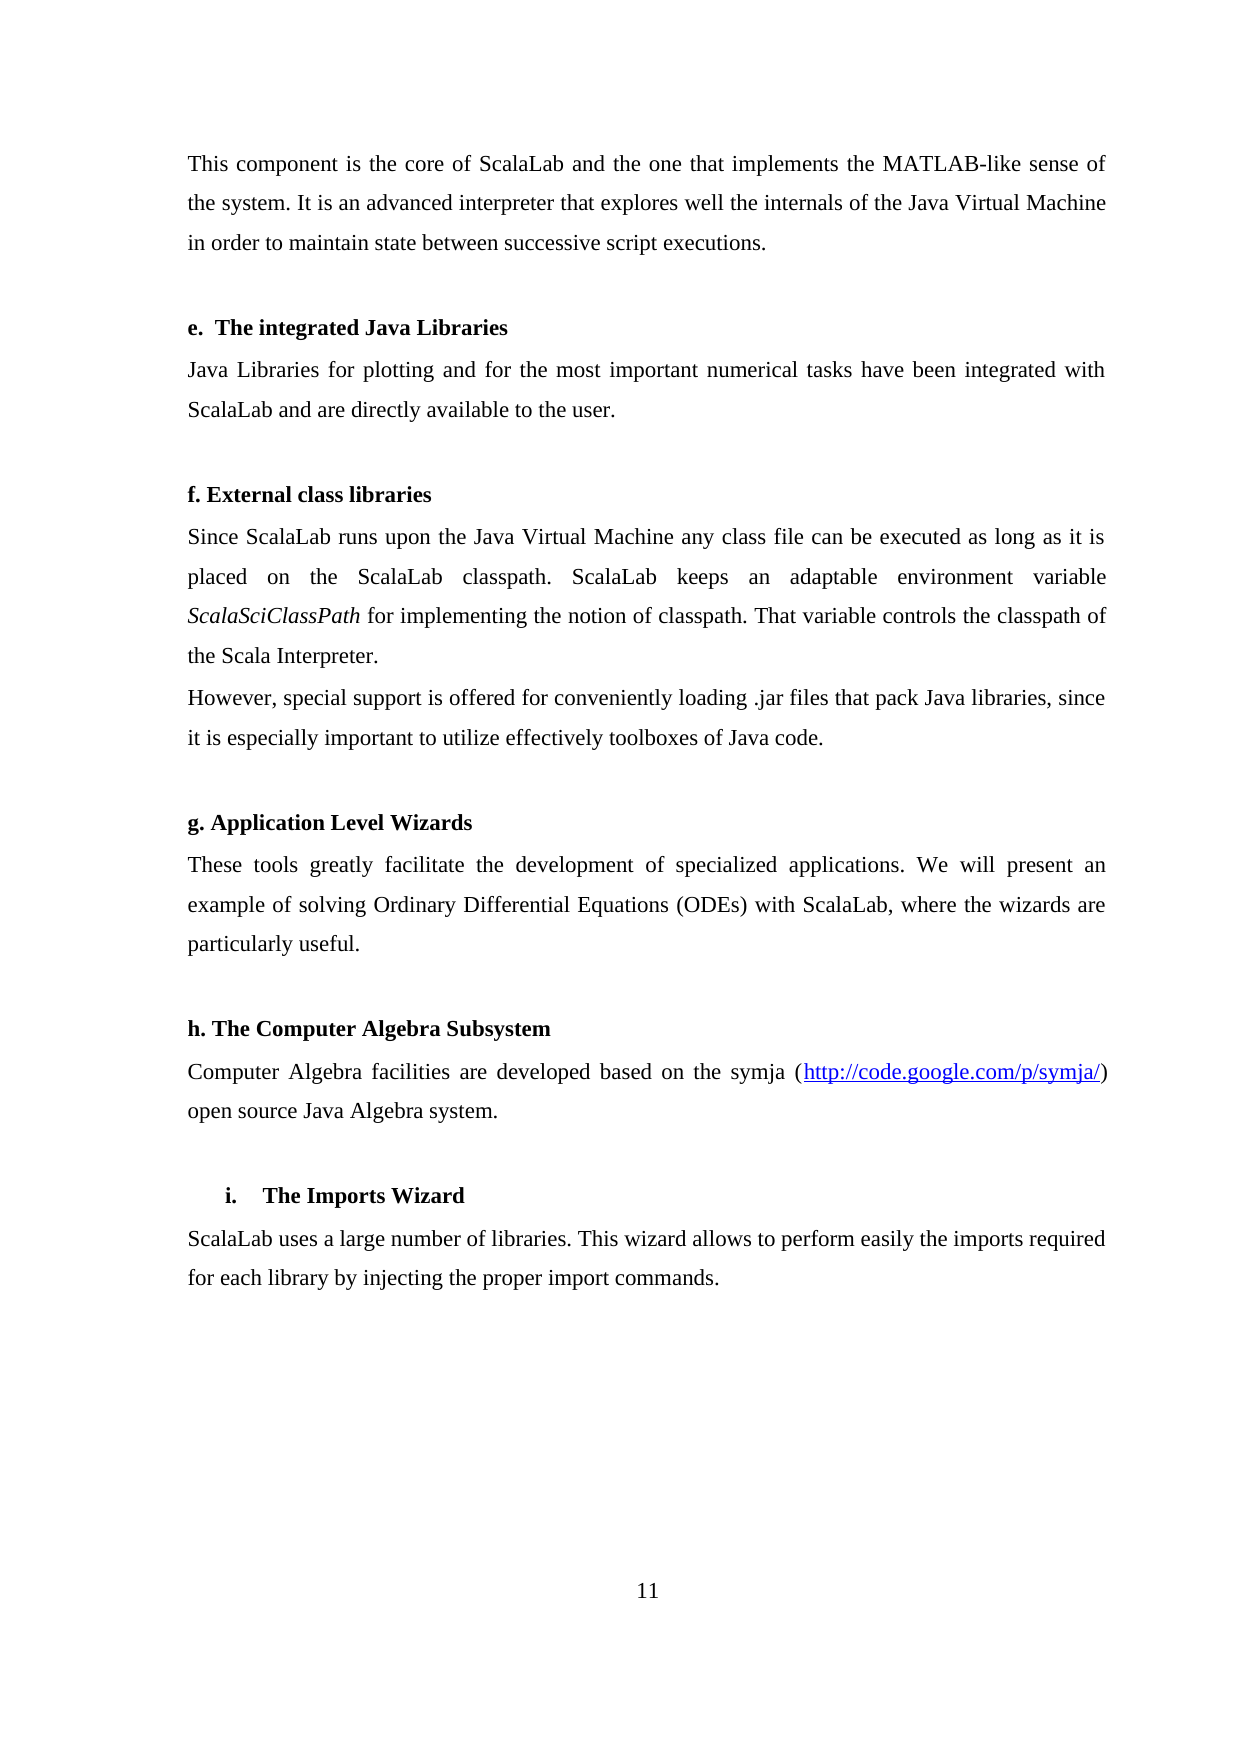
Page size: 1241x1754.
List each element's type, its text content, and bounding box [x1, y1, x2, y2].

text Computer Algebra facilities are developed based on the symja (http://code.google.com/p/symja/) open source Java Algebra system. [187, 1058, 1108, 1124]
text g. Application Level Wizards [187, 809, 1108, 835]
list The Imports Wizard [225, 1182, 1108, 1209]
text Since ScalaLab runs upon the Java Virtual Machine any class file can be executed as long as it is placed on the ScalaLab classpath. ScalaLab keeps an adaptable environment variable ScalaSciClassPath for implementing the notion of classpath. That variable controls the classpath of the Scala Interpreter. [187, 523, 1108, 668]
text These tools greatly facilitate the development of specialized applications. We will present an example of solving Ordinary Differential Equations (ODEs) with ScalaLab, where the wizards are particularly useful. [187, 851, 1108, 957]
text ScalaLab uses a large number of libraries. This wizard allows to perform easily the imports required for each library by injecting the proper import commands. [187, 1225, 1108, 1291]
text Java Libraries for plotting and for the most important numerical tasks have been integrated with ScalaLab and are directly available to the user. [187, 356, 1108, 422]
text f. External class libraries [187, 481, 1108, 507]
text e. The integrated Java Libraries [187, 314, 1108, 340]
text h. The Computer Algebra Subsystem [187, 1015, 1108, 1042]
list This component is the core of ScalaLab and the one that implements the MATLAB-like sense of the system. It is an advanced interpreter that explores well the internals of the Java Virtual Machine in order to maintain state between successive script executions. [187, 150, 1108, 255]
text However, special support is offered for conveniently loading .jar files that pack Java libraries, since it is especially important to utilize effectively toolboxes of Java code. [187, 684, 1108, 750]
